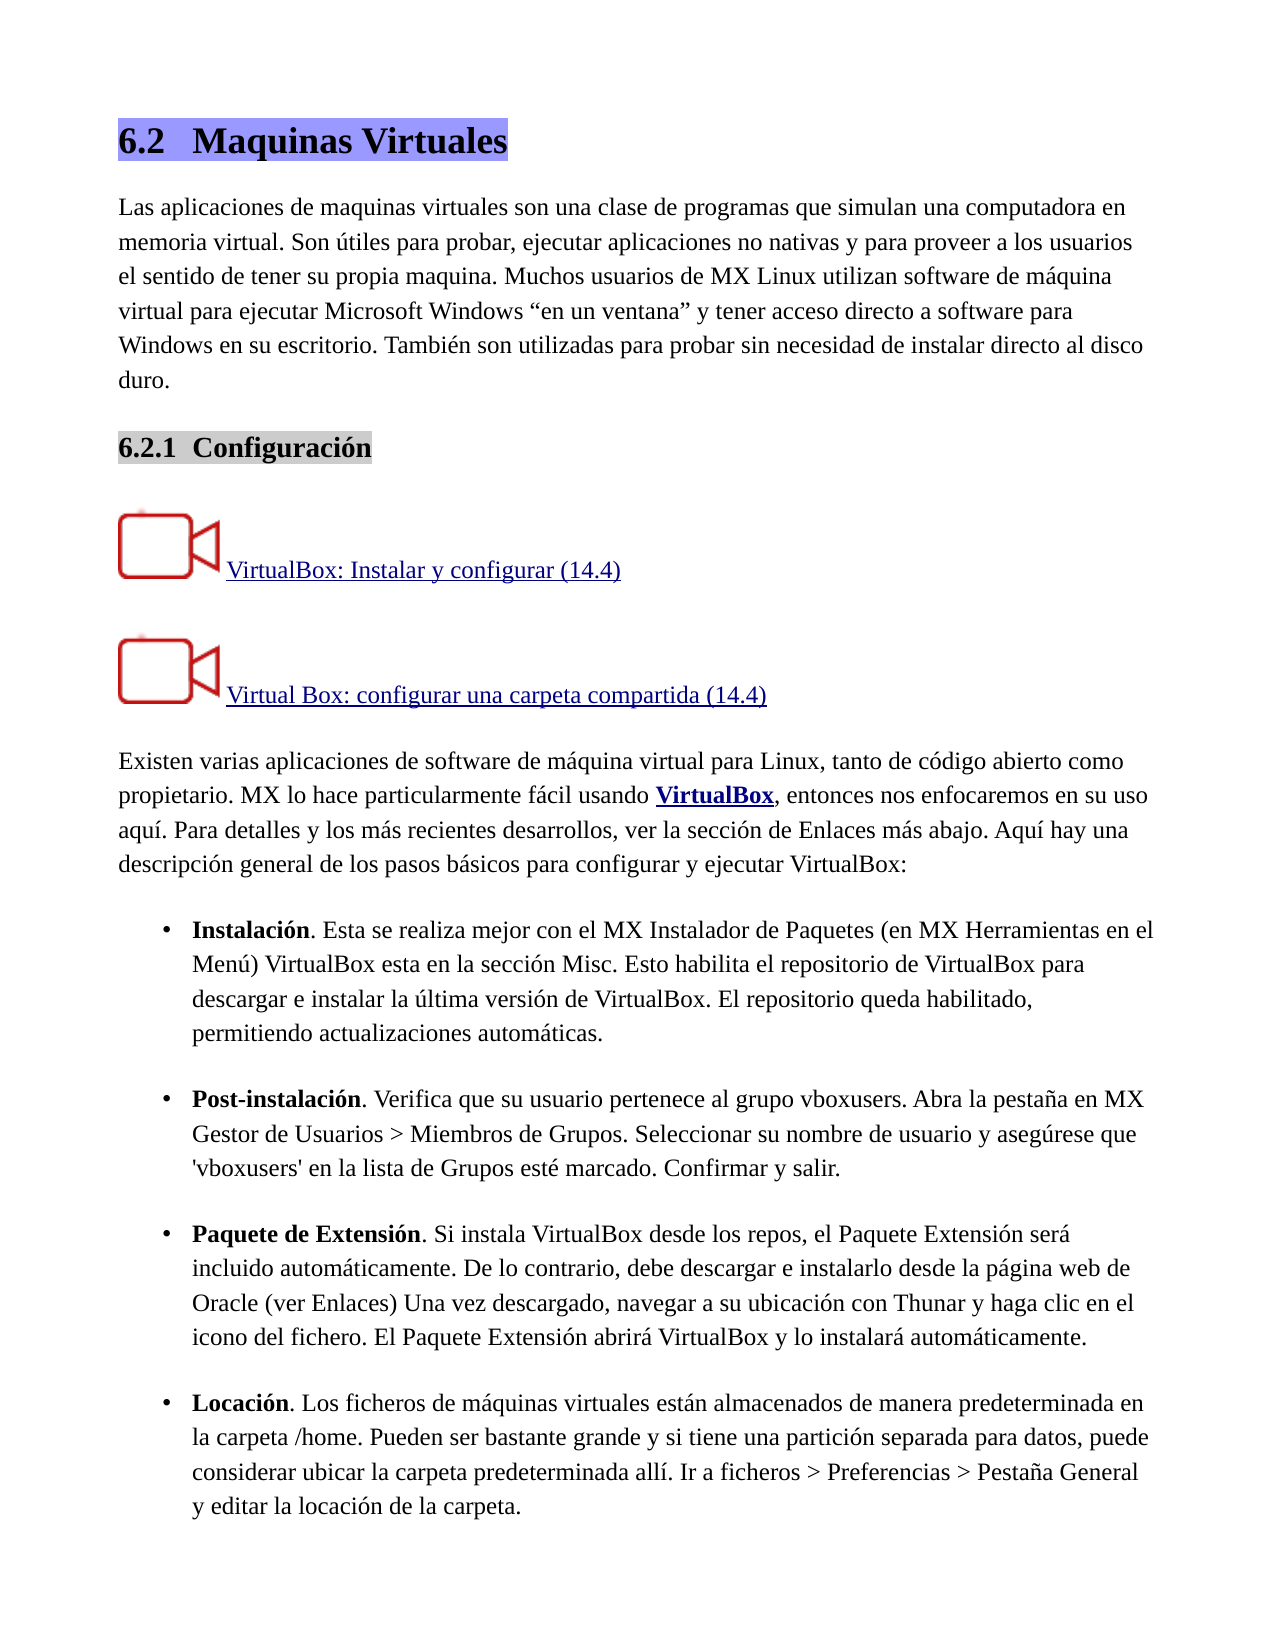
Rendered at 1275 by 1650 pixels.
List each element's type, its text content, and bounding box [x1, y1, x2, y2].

text Las aplicaciones de maquinas virtuales son una clase de programas que simulan una computadora en memoria virtual. Son útiles para probar, ejecutar aplicaciones no nativas y para proveer a los usuarios el sentido de tener su propia maquina. Muchos usuarios de MX Linux utilizan software de máquina virtual para ejecutar Microsoft Windows “en un ventana” y tener acceso directo a software para Windows en su escritorio. También son utilizadas para probar sin necesidad de instalar directo al disco duro. [118, 192, 1157, 394]
text Existen varias aplicaciones de software de máquina virtual para Linux, tanto de código abierto como propietario. MX lo hace particularmente fácil usando VirtualBox, entonces nos enfocaremos en su uso aquí. Para detalles y los más recientes desarrollos, ver la sección de Enlaces más abajo. Aquí hay una descripción general de los pasos básicos para configurar y ejecutar VirtualBox: [118, 746, 1157, 878]
picture [118, 495, 220, 579]
list Instalación. Esta se realiza mejor con el MX Instalador de Paquetes (en MX Herramientas en el Menú) VirtualBox esta en la sección Misc. Esto habilita el repositorio de VirtualBox para descargar e instalar la última versión de VirtualBox. El repositorio queda habilitado, permitiendo actualizaciones automáticas. [162, 915, 1157, 1047]
subtitle 6.2 Maquinas Virtuales [508, 118, 1157, 161]
picture [118, 620, 220, 704]
subtitle 6.2.1 Configuración [372, 431, 1157, 464]
text VirtualBox: Instalar y configurar (14.4) [118, 495, 1157, 584]
list Post-instalación. Verifica que su usuario pertenece al grupo vboxusers. Abra la pestaña en MX Gestor de Usuarios > Miembros de Grupos. Seleccionar su nombre de usuario y asegúrese que 'vboxusers' en la lista de Grupos esté marcado. Confirmar y salir. [162, 1084, 1157, 1182]
list Paquete de Extensión. Si instala VirtualBox desde los repos, el Paquete Extensión será incluido automáticamente. De lo contrario, debe descargar e instalarlo desde la página web de Oracle (ver Enlaces) Una vez descargado, navegar a su ubicación con Thunar y haga clic en el icono del fichero. El Paquete Extensión abrirá VirtualBox y lo instalará automáticamente. [162, 1219, 1157, 1351]
text Virtual Box: configurar una carpeta compartida (14.4) [118, 621, 1157, 709]
list Locación. Los ficheros de máquinas virtuales están almacenados de manera predeterminada en la carpeta /home. Pueden ser bastante grande y si tiene una partición separada para datos, puede considerar ubicar la carpeta predeterminada allí. Ir a ficheros > Preferencias > Pestaña General y editar la locación de la carpeta. [162, 1388, 1157, 1520]
